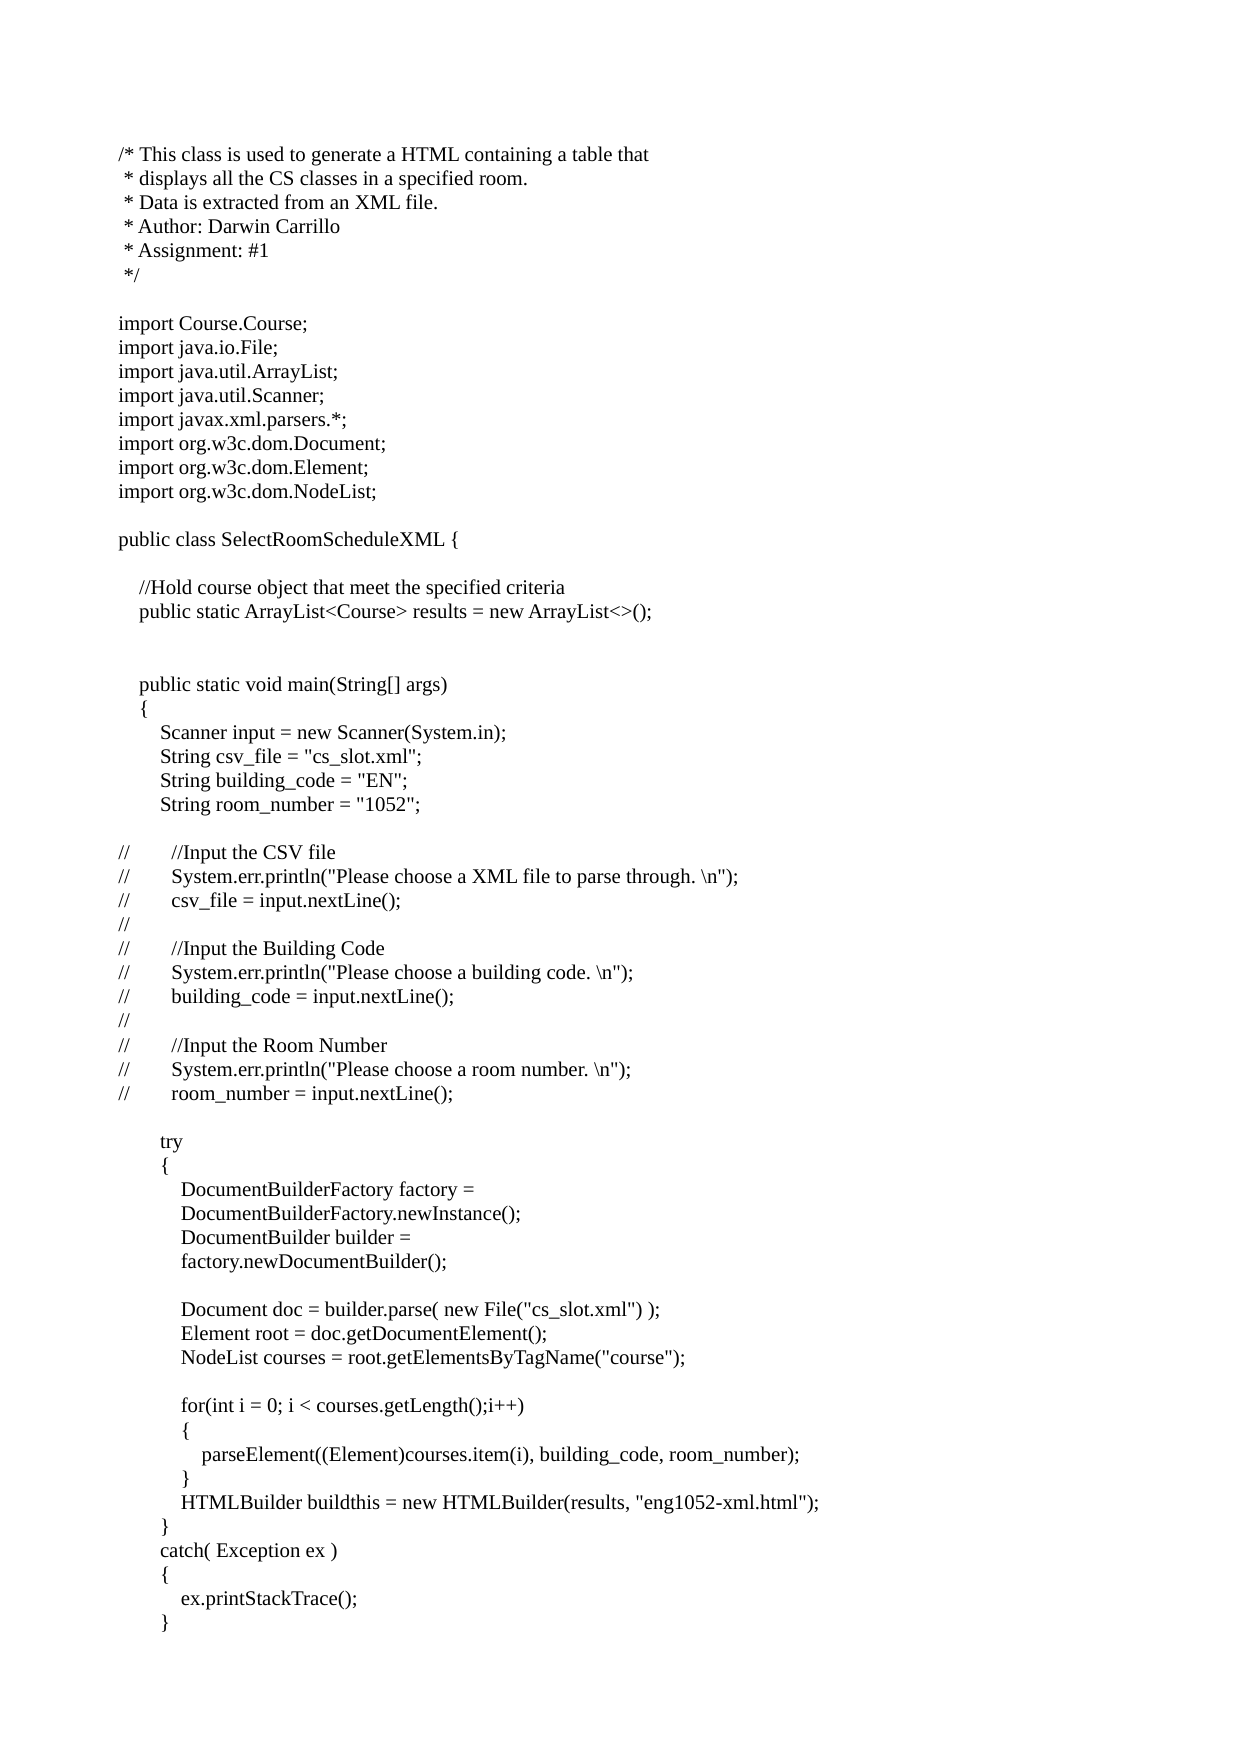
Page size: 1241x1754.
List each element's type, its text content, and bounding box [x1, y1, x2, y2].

text String csv_file = "cs_slot.xml"; [118, 744, 1122, 768]
text { [118, 1153, 1122, 1177]
text import org.w3c.dom.Element; [118, 455, 1122, 479]
text // csv_file = input.nextLine(); [118, 888, 1122, 912]
text import java.util.Scanner; [118, 383, 1122, 407]
text import java.util.ArrayList; [118, 359, 1122, 383]
text * displays all the CS classes in a specified room. [118, 166, 1122, 190]
text import Course.Course; [118, 311, 1122, 335]
text // System.err.println("Please choose a room number. \n"); [118, 1057, 1122, 1081]
text // room_number = input.nextLine(); [118, 1081, 1122, 1105]
text // //Input the CSV file [118, 840, 1122, 864]
text catch( Exception ex ) [118, 1538, 1122, 1562]
text parseElement((Element)courses.item(i), building_code, room_number); [118, 1442, 1122, 1466]
text { [118, 696, 1122, 720]
text HTMLBuilder buildthis = new HTMLBuilder(results, "eng1052-xml.html"); [118, 1490, 1122, 1514]
text public class SelectRoomScheduleXML { [118, 527, 1122, 551]
text /* This class is used to generate a HTML containing a table that [118, 142, 1122, 166]
text for(int i = 0; i < courses.getLength();i++) [118, 1393, 1122, 1417]
text String building_code = "EN"; [118, 768, 1122, 792]
text // //Input the Building Code [118, 936, 1122, 960]
text // [118, 912, 1122, 936]
text factory.newDocumentBuilder(); [118, 1249, 1122, 1273]
text Element root = doc.getDocumentElement(); [118, 1321, 1122, 1345]
text { [118, 1417, 1122, 1442]
text } [118, 1610, 1122, 1634]
text DocumentBuilderFactory factory = [118, 1177, 1122, 1201]
text * Data is extracted from an XML file. [118, 190, 1122, 214]
text */ [118, 262, 1122, 287]
text * Author: Darwin Carrillo [118, 214, 1122, 238]
text import org.w3c.dom.Document; [118, 431, 1122, 455]
text public static ArrayList<Course> results = new ArrayList<>(); [118, 599, 1122, 623]
text import javax.xml.parsers.*; [118, 407, 1122, 431]
text import java.io.File; [118, 335, 1122, 359]
text // //Input the Room Number [118, 1032, 1122, 1057]
text * Assignment: #1 [118, 238, 1122, 262]
text try [118, 1129, 1122, 1153]
text Document doc = builder.parse( new File("cs_slot.xml") ); [118, 1297, 1122, 1321]
text // [118, 1008, 1122, 1032]
text } [118, 1514, 1122, 1538]
text String room_number = "1052"; [118, 792, 1122, 816]
text //Hold course object that meet the specified criteria [118, 575, 1122, 599]
text ex.printStackTrace(); [118, 1586, 1122, 1610]
text NodeList courses = root.getElementsByTagName("course"); [118, 1345, 1122, 1369]
text DocumentBuilderFactory.newInstance(); [118, 1201, 1122, 1225]
text // System.err.println("Please choose a XML file to parse through. \n"); [118, 864, 1122, 888]
text // System.err.println("Please choose a building code. \n"); [118, 960, 1122, 984]
text Scanner input = new Scanner(System.in); [118, 720, 1122, 744]
text DocumentBuilder builder = [118, 1225, 1122, 1249]
text // building_code = input.nextLine(); [118, 984, 1122, 1008]
text import org.w3c.dom.NodeList; [118, 479, 1122, 503]
text { [118, 1562, 1122, 1586]
text public static void main(String[] args) [118, 672, 1122, 696]
text } [118, 1466, 1122, 1490]
